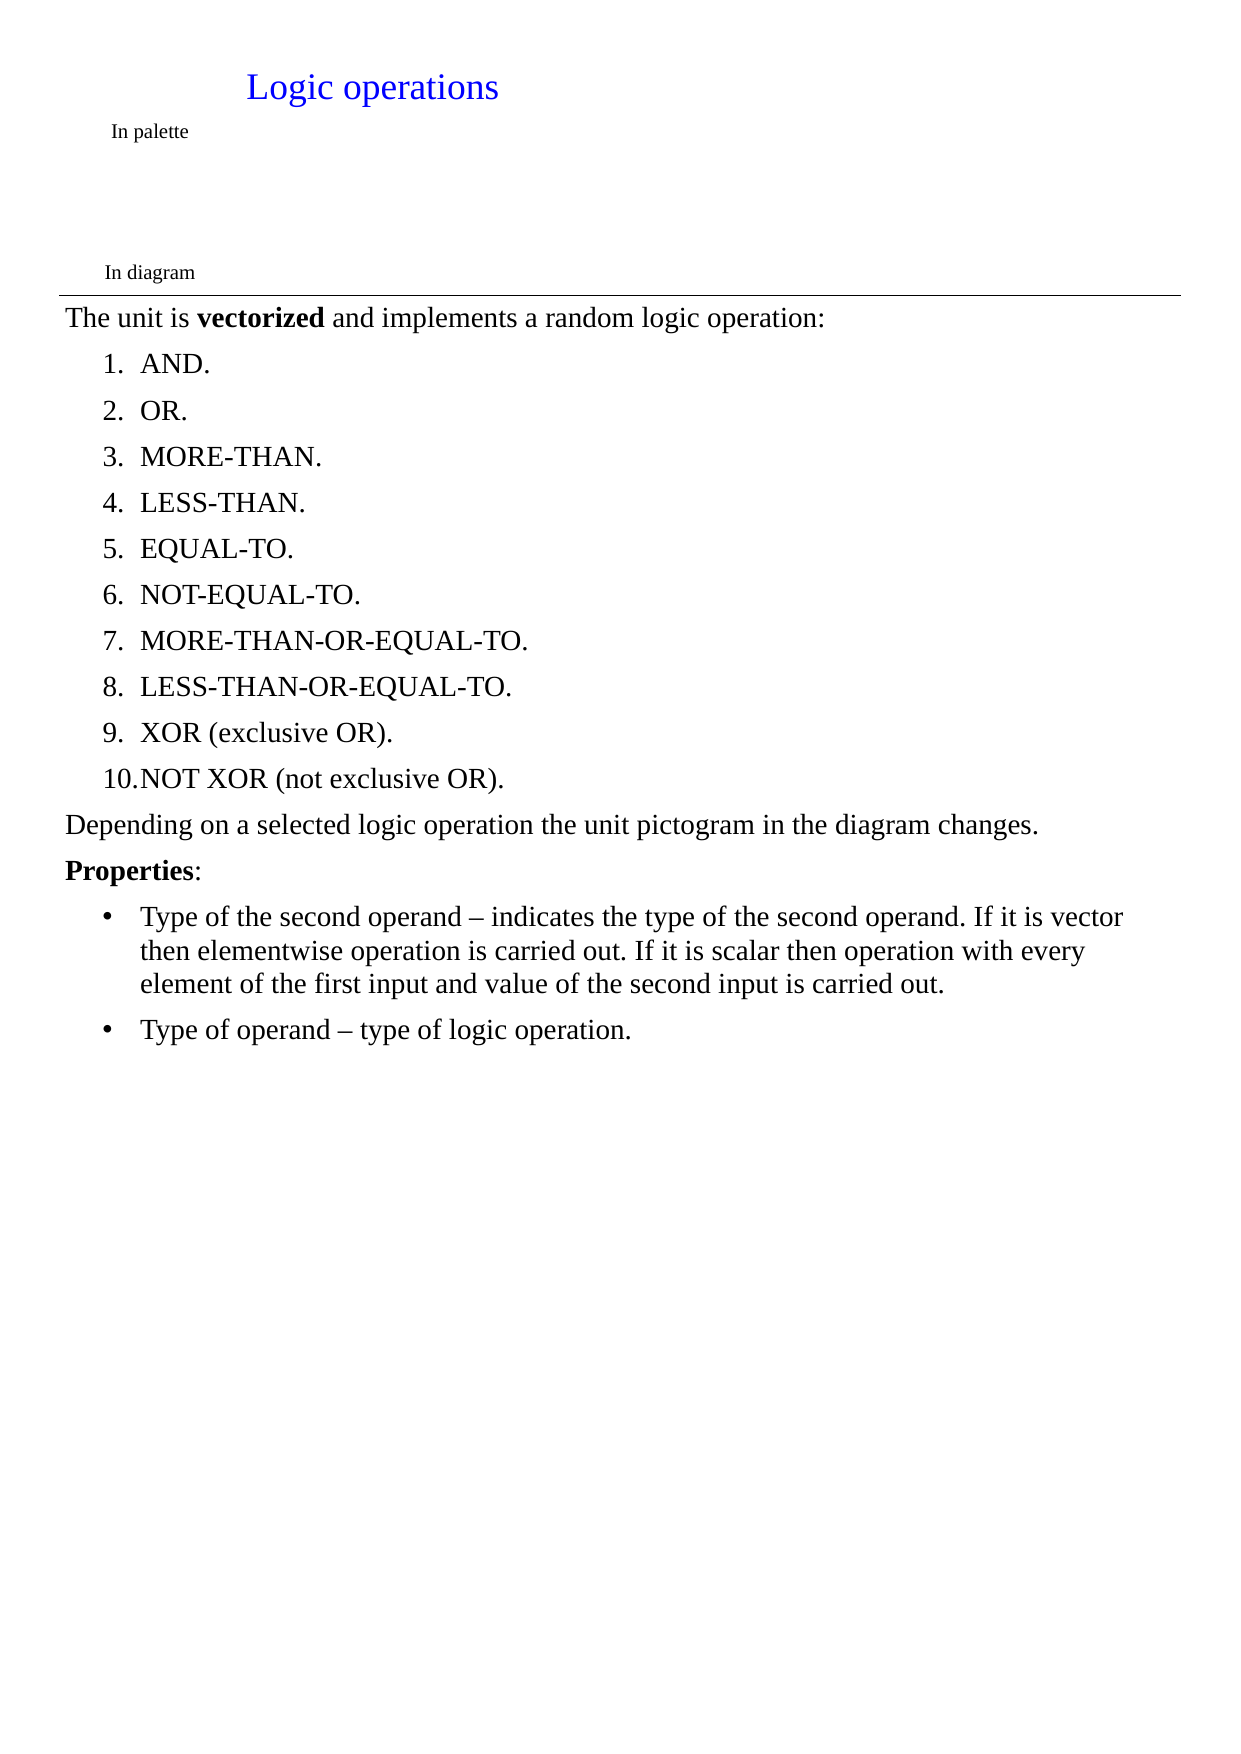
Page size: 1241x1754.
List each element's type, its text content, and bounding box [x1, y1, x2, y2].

table_cell In palette [59, 114, 240, 154]
table_cell [59, 154, 240, 254]
table_header Logic operations [240, 59, 1181, 114]
table_cell [240, 114, 1181, 154]
table_header [59, 59, 240, 114]
table_cell The unit is vectorized and implements a random logic operation: AND. OR. MORE-THAN. LESS-THAN. EQUAL-TO. NOT-EQUAL-TO. MORE-THAN-OR-EQUAL-TO. LESS-THAN-OR-EQUAL-TO. XOR (exclusive OR). NOT XOR (not exclusive OR). Depending on a selected logic operation the unit pictogram in the diagram changes. Properties: Type of the second operand – indicates the type of the second operand. If it is vector then elementwise operation is carried out. If it is scalar then operation with every element of the first input and value of the second input is carried out. Type of operand – type of logic operation. [59, 296, 1181, 1064]
table_cell [240, 154, 1181, 254]
table_cell [240, 255, 1181, 295]
table_cell In diagram [59, 255, 240, 295]
